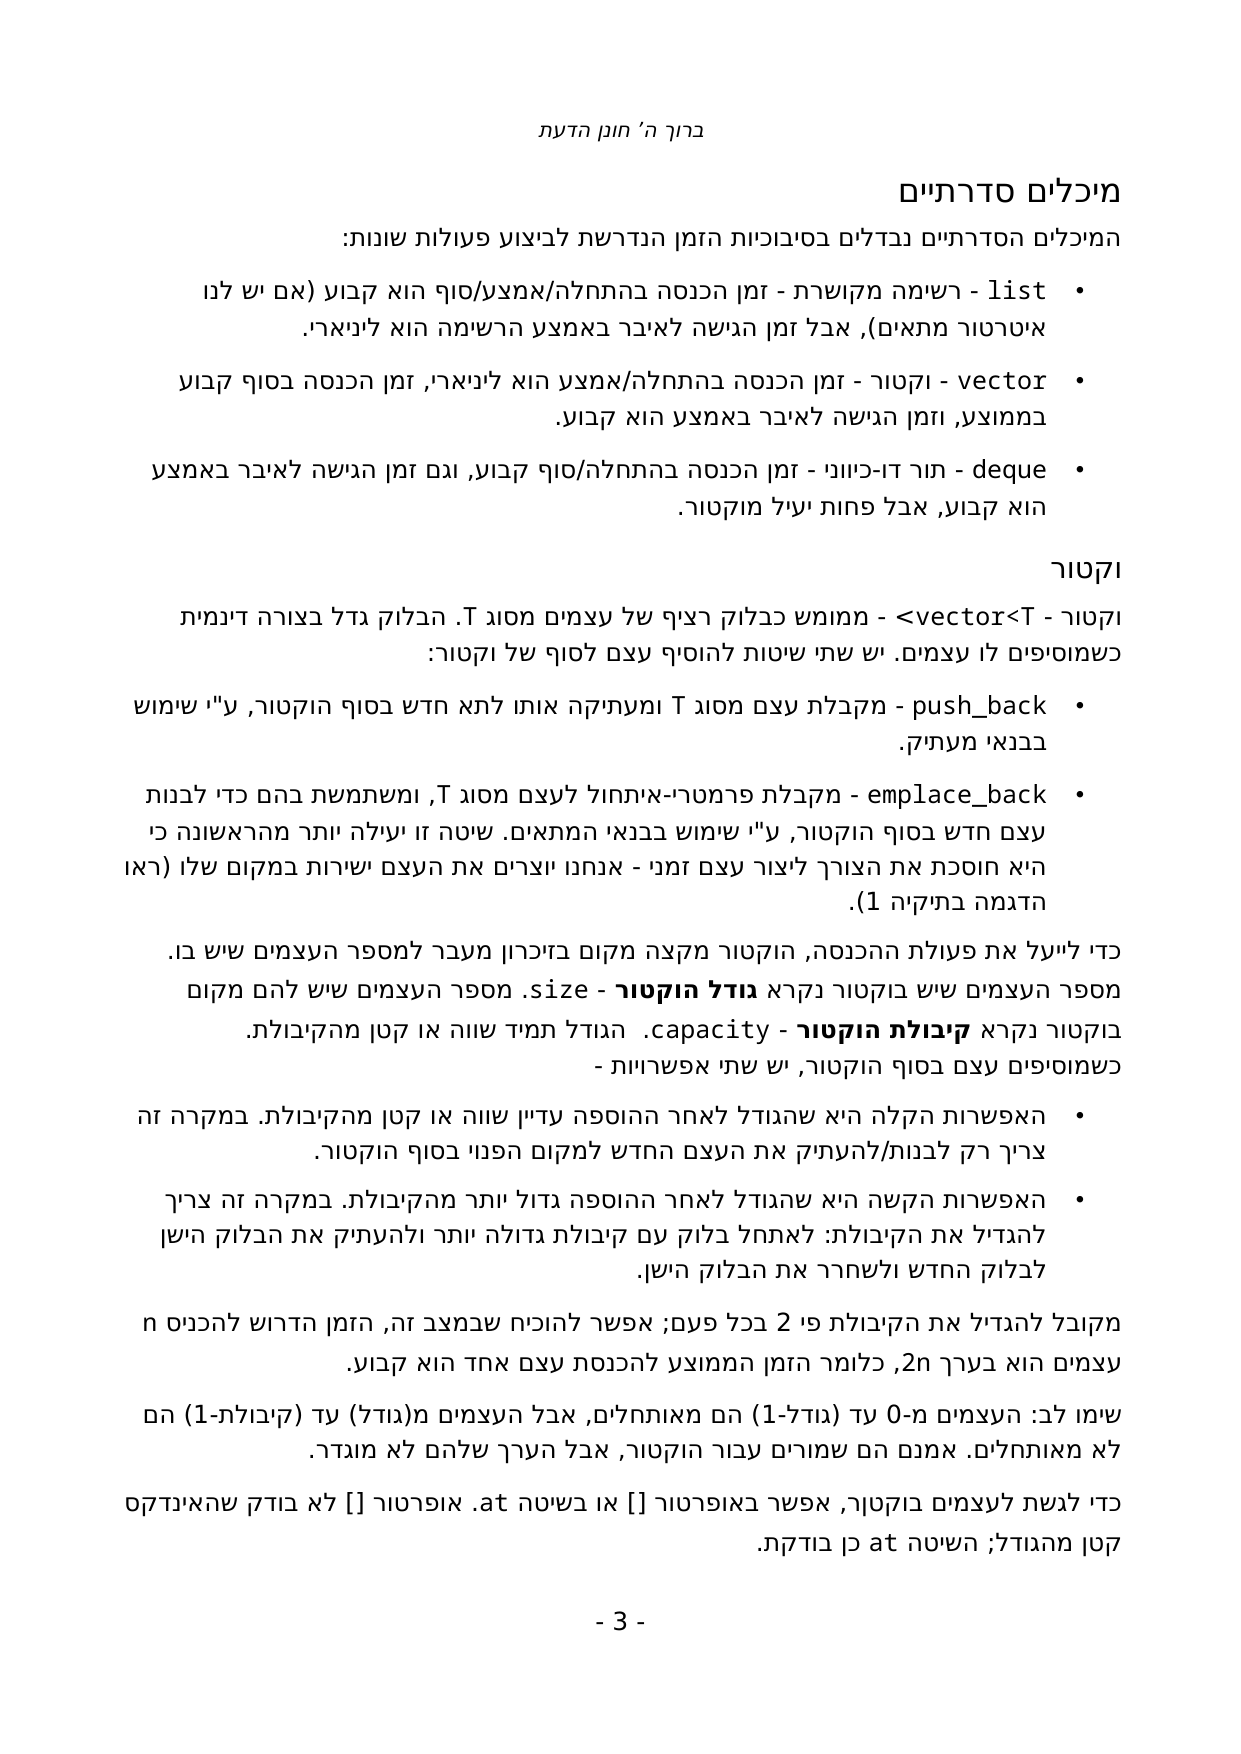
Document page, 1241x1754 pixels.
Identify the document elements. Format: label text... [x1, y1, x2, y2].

list האפשרות הקשה היא שהגודל לאחר ההוספה גדול יותר מהקיבולת. במקרה זה צריך להגדיל את הקיבולת: לאתחל בלוק עם קיבולת גדולה יותר ולהעתיק את הבלוק הישן לבלוק החדש ולשחרר את הבלוק הישן. [118, 1186, 1084, 1285]
list emplace_back - מקבלת פרמטרי-איתחול לעצם מסוג T, ומשתמשת בהם כדי לבנות עצם חדש בסוף הוקטור, ע"י שימוש בבנאי המתאים. שיטה זו יעילה יותר מהראשונה כי היא חוסכת את הצורך ליצור עצם זמני - אנחנו יוצרים את העצם ישירות במקום שלו (ראו הדגמה בתיקיה 1). [118, 777, 1084, 916]
list האפשרות הקלה היא שהגודל לאחר ההוספה עדיין שווה או קטן מהקיבולת. במקרה זה צריך רק לבנות/להעתיק את העצם החדש למקום הפנוי בסוף הוקטור. [118, 1101, 1084, 1165]
list deque - תור דו-כיווני - זמן הכנסה בהתחלה/סוף קבוע, וגם זמן הגישה לאיבר באמצע הוא קבוע, אבל פחות יעיל מוקטור. [118, 452, 1084, 521]
text כדי לייעל את פעולת ההכנסה, הוקטור מקצה מקום בזיכרון מעבר למספר העצמים שיש בו. מספר העצמים שיש בוקטור נקרא גודל הוקטור - size. מספר העצמים שיש להם מקום בוקטור נקרא קיבולת הוקטור - capacity. הגודל תמיד שווה או קטן מהקיבולת. כשמוסיפים עצם בסוף הוקטור, יש שתי אפשרויות - [118, 937, 1122, 1081]
text כדי לגשת לעצמים בוקטןר, אפשר באופרטור [] או בשיטה at. אופרטור [] לא בודק שהאינדקס קטן מהגודל; השיטה at כן בודקת. [118, 1485, 1122, 1559]
list vector - וקטור - זמן הכנסה בהתחלה/אמצע הוא ליניארי, זמן הכנסה בסוף קבוע בממוצע, וזמן הגישה לאיבר באמצע הוא קבוע. [118, 362, 1084, 431]
text שימו לב: העצמים מ-0 עד (גודל-1) הם מאותחלים, אבל העצמים מ(גודל) עד (קיבולת-1) הם לא מאותחלים. אמנם הם שמורים עבור הוקטור, אבל הערך שלהם לא מוגדר. [118, 1400, 1122, 1464]
subtitle וקטור [118, 552, 1122, 586]
subtitle מיכלים סדרתיים [118, 172, 1122, 211]
list list - רשימה מקושרת - זמן הכנסה בהתחלה/אמצע/סוף הוא קבוע (אם יש לנו איטרטור מתאים), אבל זמן הגישה לאיבר באמצע הרשימה הוא ליניארי. [118, 273, 1084, 342]
text מקובל להגדיל את הקיבולת פי 2 בכל פעם; אפשר להוכיח שבמצב זה, הזמן הדרוש להכניס n עצמים הוא בערך 2n, כלומר הזמן הממוצע להכנסת עצם אחד הוא קבוע. [118, 1305, 1122, 1379]
text וקטור - vector<T> - ממומש כבלוק רציף של עצמים מסוג T. הבלוק גדל בצורה דינמית כשמוסיפים לו עצמים. יש שתי שיטות להוסיף עצם לסוף של וקטור: [118, 598, 1122, 667]
list push_back - מקבלת עצם מסוג T ומעתיקה אותו לתא חדש בסוף הוקטור, ע"י שימוש בבנאי מעתיק. [118, 688, 1084, 757]
text המיכלים הסדרתיים נבדלים בסיבוכיות הזמן הנדרשת לביצוע פעולות שונות: [118, 223, 1122, 252]
